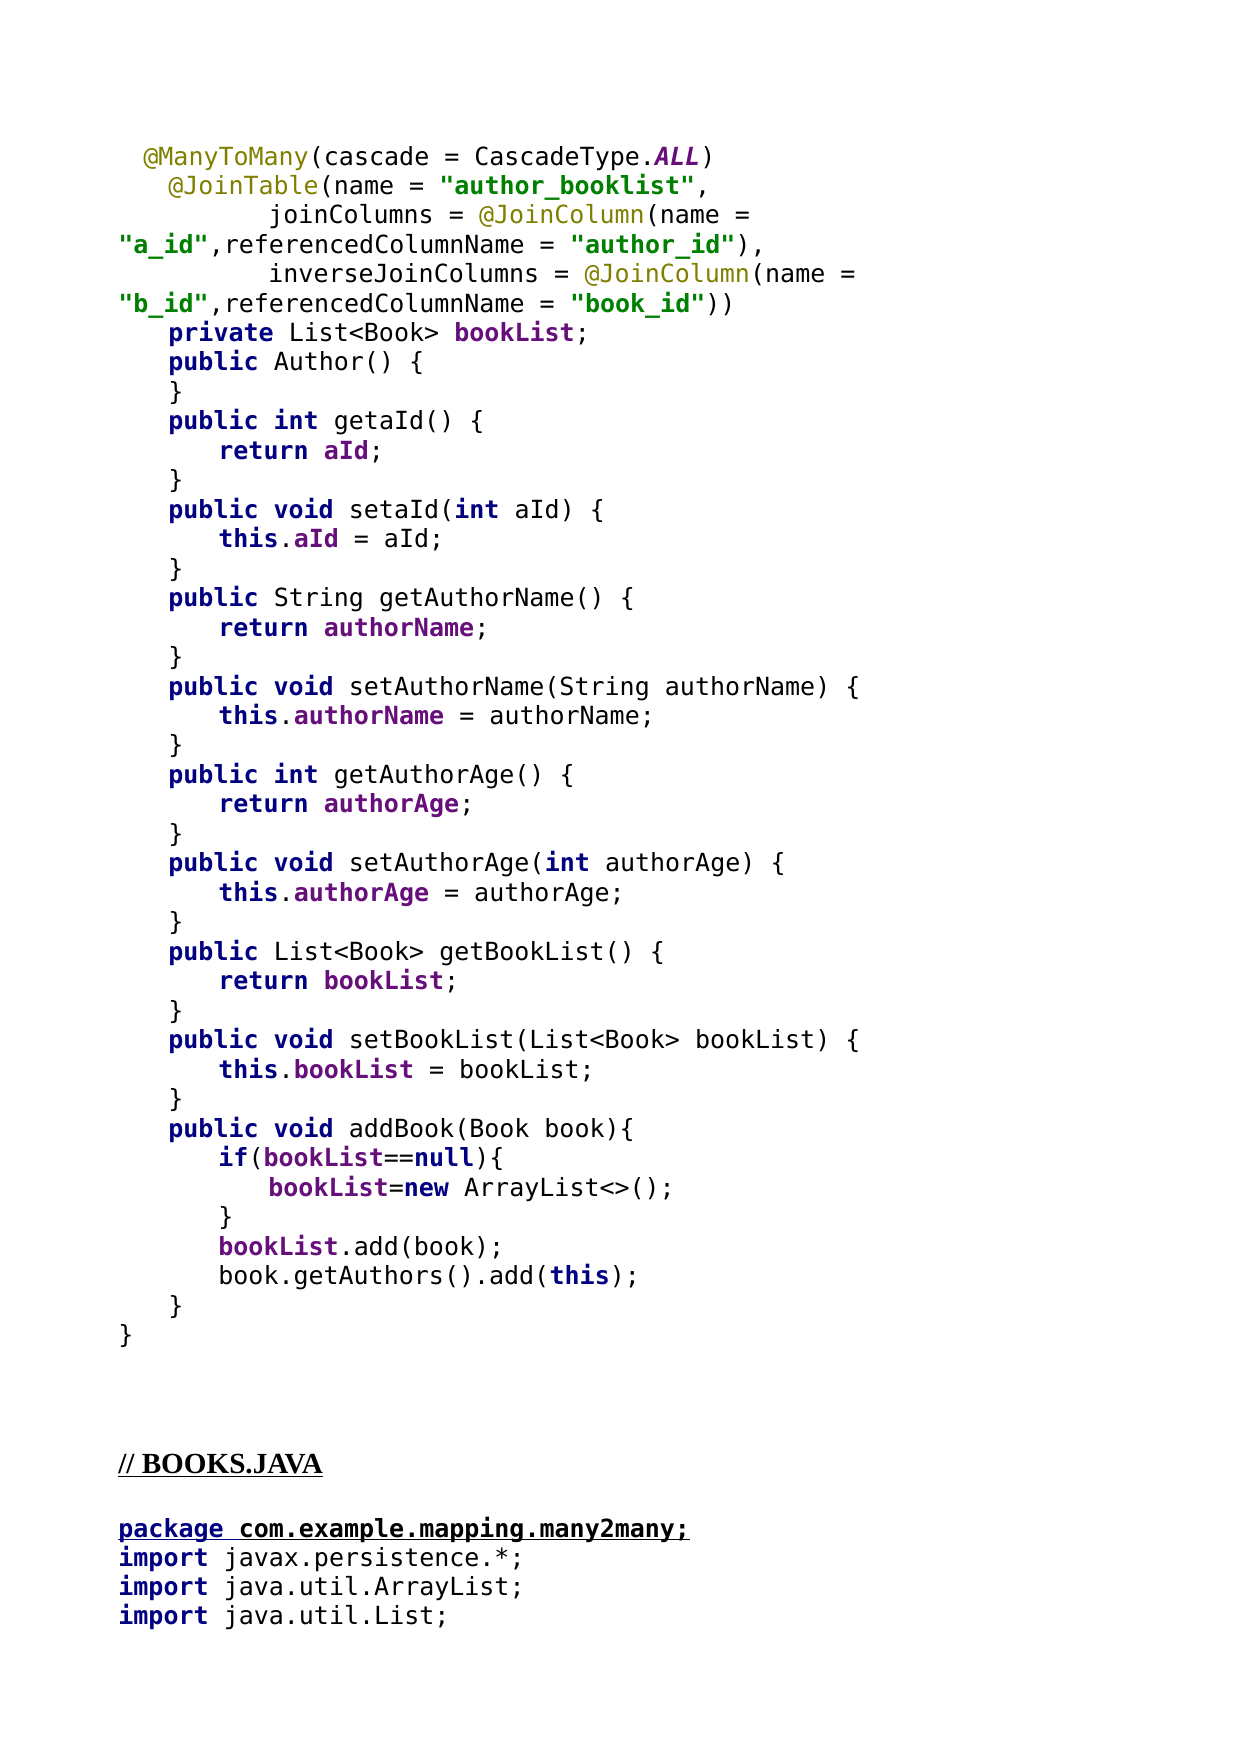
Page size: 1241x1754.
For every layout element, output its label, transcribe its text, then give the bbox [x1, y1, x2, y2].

text } [118, 377, 1122, 406]
text public void setaId(int aId) { [118, 495, 1122, 524]
text this.aId = aId; [118, 524, 1122, 554]
text } [118, 996, 1122, 1026]
text } [118, 819, 1122, 849]
text import java.util.ArrayList; [118, 1572, 1122, 1601]
text @ManyToMany(cascade = CascadeType.ALL) [118, 142, 1122, 171]
text } [118, 1291, 1122, 1320]
text if(bookList==null){ [118, 1143, 1122, 1173]
text } [118, 642, 1122, 672]
text book.getAuthors().add(this); [118, 1261, 1122, 1291]
text public void setBookList(List<Book> bookList) { [118, 1026, 1122, 1055]
text public int getaId() { [118, 406, 1122, 436]
text @JoinTable(name = "author_booklist", [118, 171, 1122, 201]
text return aId; [118, 436, 1122, 465]
text } [118, 554, 1122, 583]
text } [118, 1320, 1122, 1349]
text bookList.add(book); [118, 1232, 1122, 1261]
text } [118, 465, 1122, 495]
text } [118, 1084, 1122, 1114]
text } [118, 1202, 1122, 1232]
text this.authorName = authorName; [118, 701, 1122, 731]
text } [118, 908, 1122, 937]
text return bookList; [118, 967, 1122, 996]
text public List<Book> getBookList() { [118, 937, 1122, 967]
text // BOOKS.JAVA [118, 1447, 1122, 1480]
text public void setAuthorName(String authorName) { [118, 672, 1122, 701]
text return authorName; [118, 613, 1122, 642]
text public String getAuthorName() { [118, 583, 1122, 613]
text import java.util.List; [118, 1601, 1122, 1630]
text public Author() { [118, 347, 1122, 377]
text import javax.persistence.*; [118, 1543, 1122, 1572]
text public int getAuthorAge() { [118, 760, 1122, 790]
text private List<Book> bookList; [118, 318, 1122, 347]
text bookList=new ArrayList<>(); [118, 1173, 1122, 1202]
text this.bookList = bookList; [118, 1055, 1122, 1084]
text public void setAuthorAge(int authorAge) { [118, 849, 1122, 878]
text joinColumns = @JoinColumn(name = "a_id",referencedColumnName = "author_id"), [118, 201, 1122, 259]
text public void addBook(Book book){ [118, 1114, 1122, 1143]
text package com.example.mapping.many2many; [118, 1514, 1122, 1543]
text return authorAge; [118, 790, 1122, 819]
text this.authorAge = authorAge; [118, 878, 1122, 908]
text inverseJoinColumns = @JoinColumn(name = "b_id",referencedColumnName = "book_id")) [118, 259, 1122, 318]
text } [118, 731, 1122, 760]
